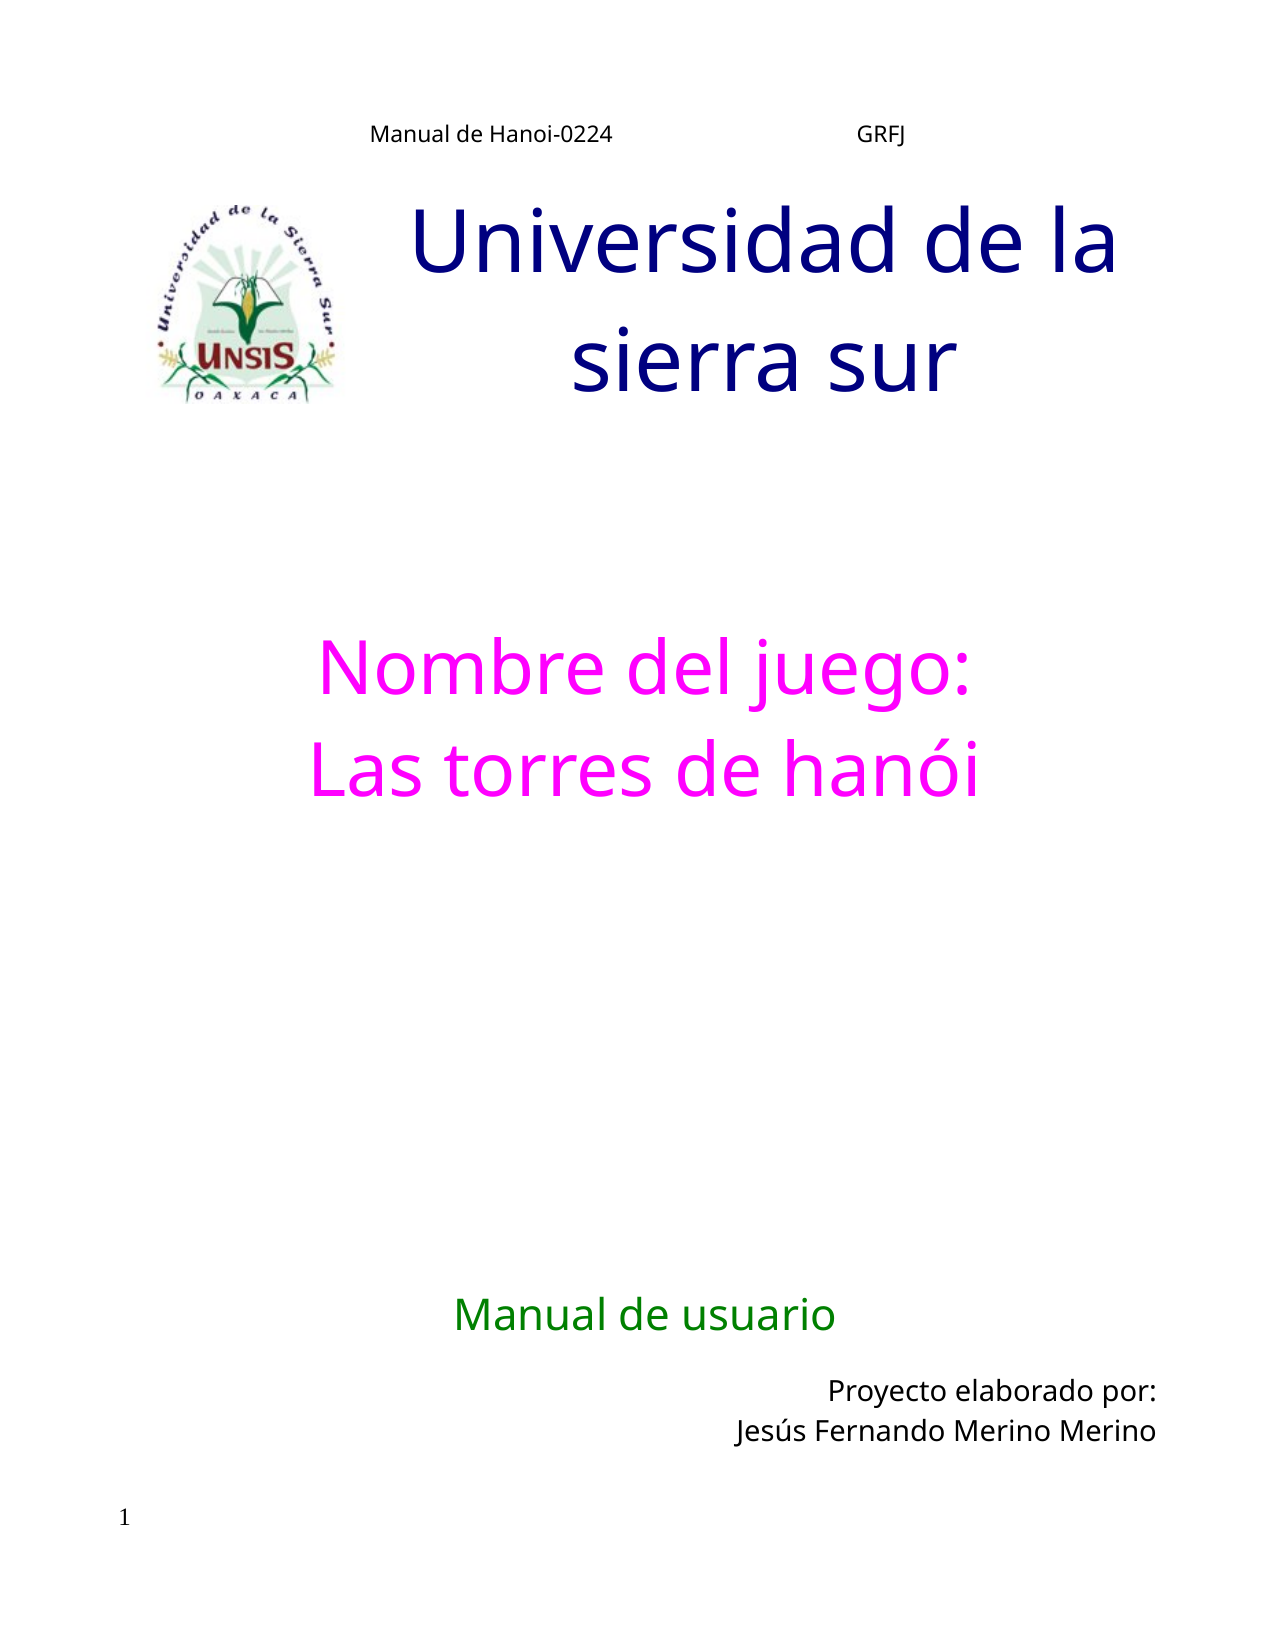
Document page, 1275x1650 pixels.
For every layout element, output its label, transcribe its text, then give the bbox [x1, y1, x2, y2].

picture [125, 205, 372, 404]
text Proyecto elaborado por: [118, 1370, 1157, 1410]
text Universidad de la sierra sur [118, 179, 1157, 417]
text Jesús Fernando Merino Merino [118, 1410, 1157, 1449]
